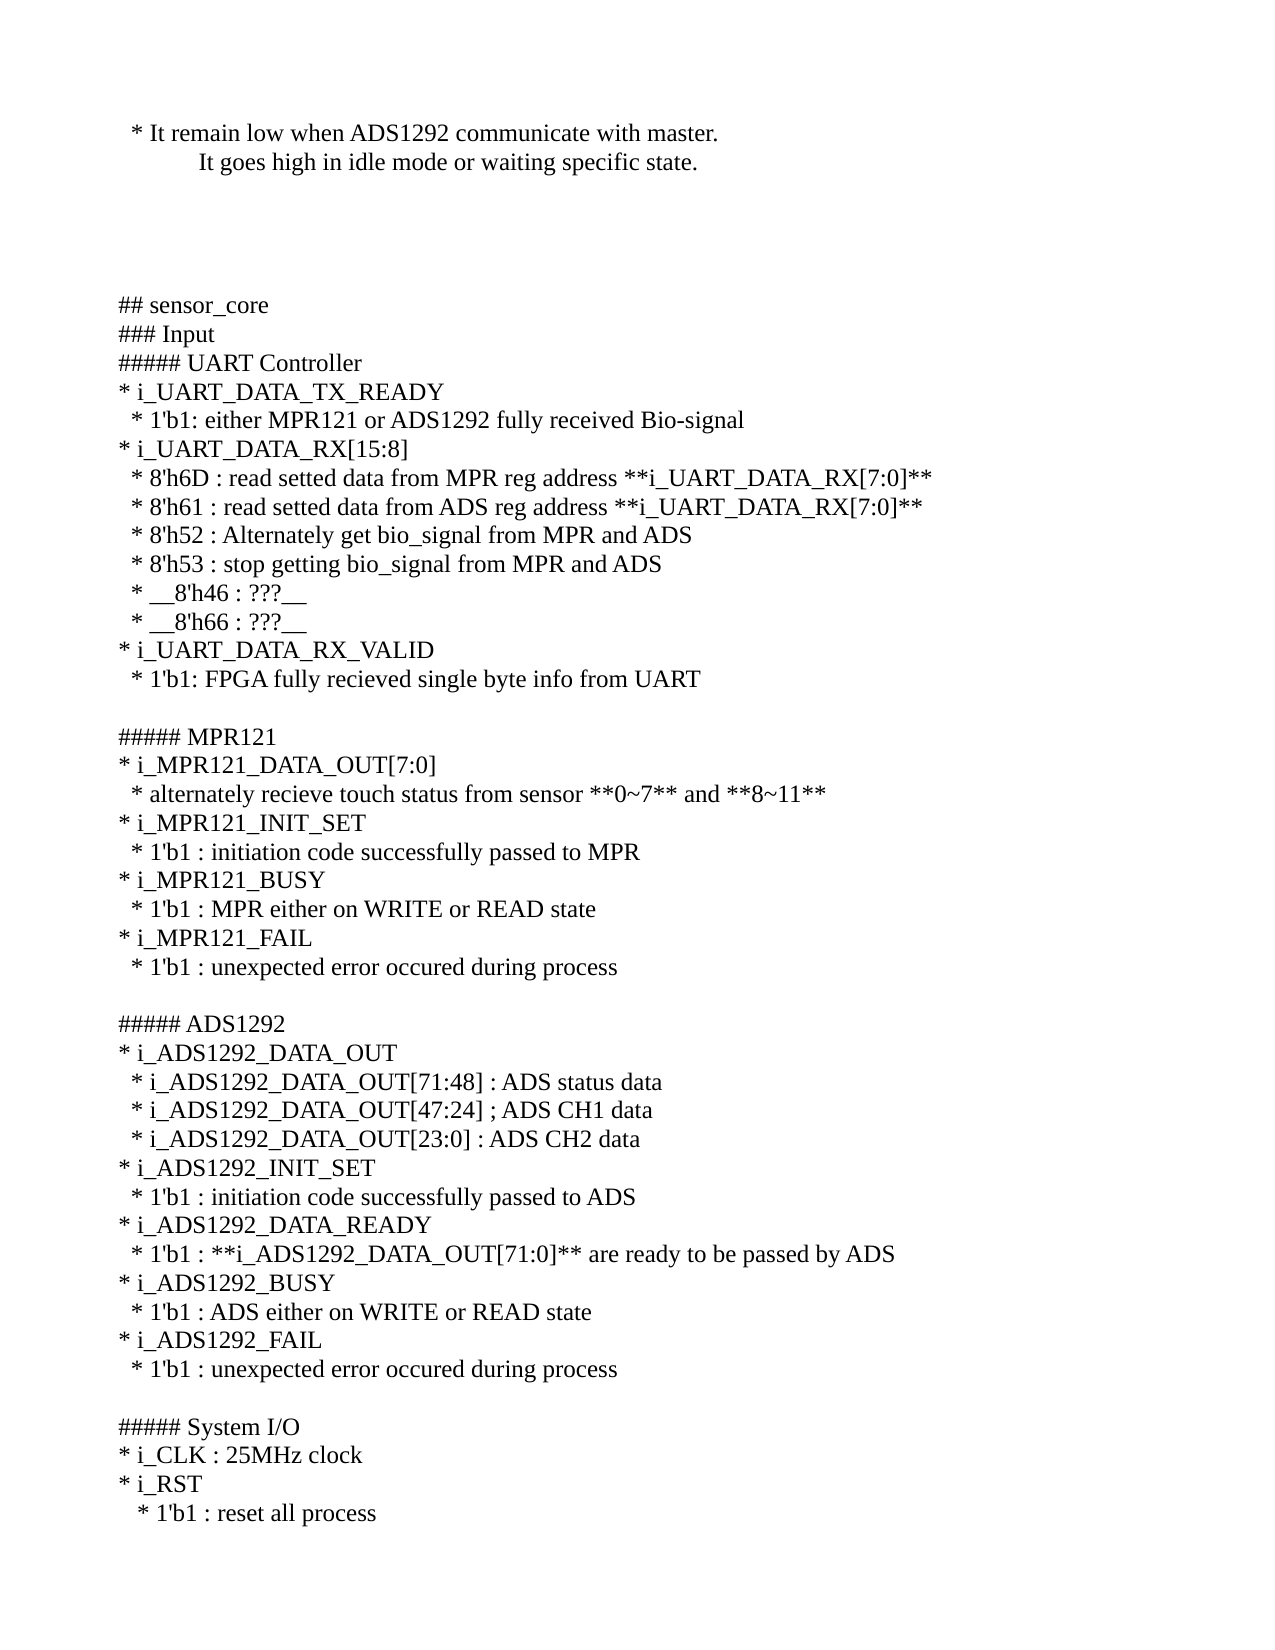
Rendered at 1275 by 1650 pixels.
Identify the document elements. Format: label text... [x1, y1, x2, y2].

text * It remain low when ADS1292 communicate with master. [118, 118, 1157, 147]
text * i_ADS1292_DATA_READY [118, 1211, 1157, 1239]
text * i_MPR121_FAIL [118, 923, 1157, 952]
text * 8'h53 : stop getting bio_signal from MPR and ADS [118, 549, 1157, 578]
text * 1'b1 : MPR either on WRITE or READ state [118, 894, 1157, 923]
text ##### UART Controller [118, 348, 1157, 377]
text * i_CLK : 25MHz clock [118, 1441, 1157, 1469]
text * i_MPR121_BUSY [118, 866, 1157, 894]
text * 8'h61 : read setted data from ADS reg address **i_UART_DATA_RX[7:0]** [118, 492, 1157, 521]
text * 8'h6D : read setted data from MPR reg address **i_UART_DATA_RX[7:0]** [118, 463, 1157, 492]
text * __8'h46 : ???__ [118, 578, 1157, 607]
text * 1'b1: FPGA fully recieved single byte info from UART [118, 664, 1157, 693]
text * 8'h52 : Alternately get bio_signal from MPR and ADS [118, 521, 1157, 549]
text ## sensor_core [118, 291, 1157, 319]
text * i_ADS1292_DATA_OUT[71:48] : ADS status data [118, 1067, 1157, 1096]
text * 1'b1 : unexpected error occured during process [118, 952, 1157, 981]
text * 1'b1 : ADS either on WRITE or READ state [118, 1297, 1157, 1326]
text * i_ADS1292_INIT_SET [118, 1153, 1157, 1182]
text * 1'b1 : **i_ADS1292_DATA_OUT[71:0]** are ready to be passed by ADS [118, 1239, 1157, 1268]
text * i_UART_DATA_RX_VALID [118, 636, 1157, 664]
text * i_ADS1292_DATA_OUT [118, 1038, 1157, 1067]
text * i_RST [118, 1469, 1157, 1498]
text * i_MPR121_DATA_OUT[7:0] [118, 751, 1157, 779]
text * 1'b1 : reset all process [118, 1498, 1157, 1527]
text * i_MPR121_INIT_SET [118, 808, 1157, 837]
text * i_ADS1292_FAIL [118, 1326, 1157, 1354]
text * 1'b1 : initiation code successfully passed to MPR [118, 837, 1157, 866]
text ##### System I/O [118, 1412, 1157, 1441]
text * i_ADS1292_DATA_OUT[23:0] : ADS CH2 data [118, 1124, 1157, 1153]
text ##### ADS1292 [118, 1009, 1157, 1038]
text * 1'b1: either MPR121 or ADS1292 fully received Bio-signal [118, 406, 1157, 434]
text * alternately recieve touch status from sensor **0~7** and **8~11** [118, 779, 1157, 808]
text * __8'h66 : ???__ [118, 607, 1157, 636]
text ### Input [118, 319, 1157, 348]
text * i_ADS1292_DATA_OUT[47:24] ; ADS CH1 data [118, 1096, 1157, 1124]
text * 1'b1 : initiation code successfully passed to ADS [118, 1182, 1157, 1211]
text * 1'b1 : unexpected error occured during process [118, 1354, 1157, 1383]
text * i_UART_DATA_RX[15:8] [118, 434, 1157, 463]
text It goes high in idle mode or waiting specific state. [118, 147, 1157, 176]
text * i_UART_DATA_TX_READY [118, 377, 1157, 406]
text * i_ADS1292_BUSY [118, 1268, 1157, 1297]
text ##### MPR121 [118, 722, 1157, 751]
